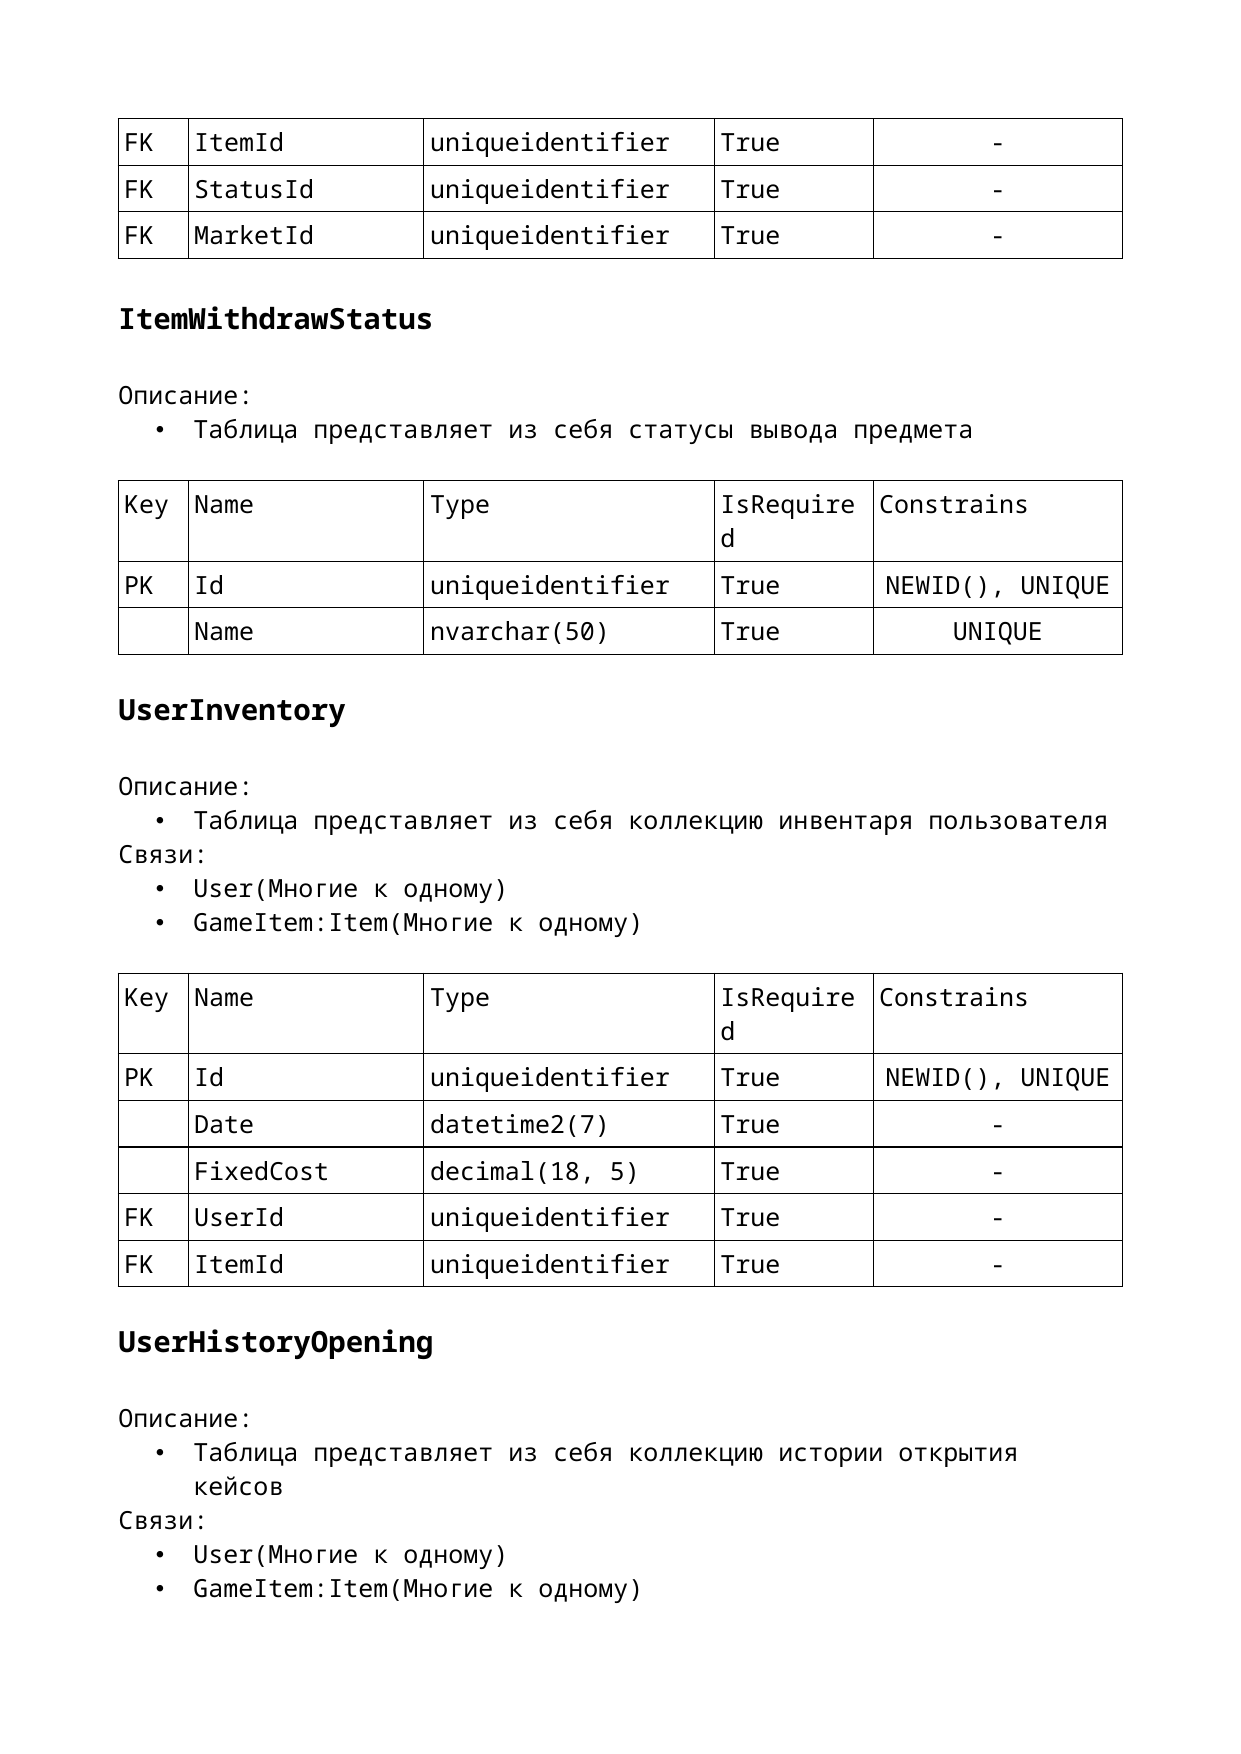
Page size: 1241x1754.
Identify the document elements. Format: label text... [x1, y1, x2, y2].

list GameItem:Item(Многие к одному) [156, 1571, 1122, 1605]
table_cell True [715, 1241, 873, 1286]
table_cell - [874, 119, 1122, 165]
text Описание: [118, 378, 1122, 412]
table_cell PK [119, 562, 188, 607]
table_header Type [424, 481, 714, 561]
table_cell nvarchar(50) [424, 608, 714, 654]
table_header IsRequired [715, 481, 873, 561]
text Описание: [118, 1401, 1122, 1435]
table_cell StatusId [189, 166, 423, 211]
table_cell FixedCost [189, 1148, 423, 1193]
table_cell True [715, 608, 873, 654]
table_cell uniqueidentifier [424, 1241, 714, 1286]
text Связи: [118, 1503, 1122, 1537]
table_cell ItemId [189, 1241, 423, 1286]
table_cell True [715, 119, 873, 165]
table_cell Id [189, 1054, 423, 1100]
table_cell - [874, 1101, 1122, 1146]
table_cell True [715, 1101, 873, 1146]
table_cell uniqueidentifier [424, 119, 714, 165]
table_cell uniqueidentifier [424, 166, 714, 211]
table_cell datetime2(7) [424, 1101, 714, 1146]
table_cell [119, 608, 188, 654]
table_cell UNIQUE [874, 608, 1122, 654]
list User(Многие к одному) [156, 1537, 1122, 1571]
table_cell True [715, 1054, 873, 1100]
table_cell - [874, 1194, 1122, 1239]
text UserInventory [118, 689, 1122, 729]
table_cell True [715, 562, 873, 607]
table_cell - [874, 166, 1122, 211]
table_header IsRequired [715, 974, 873, 1053]
table_cell Id [189, 562, 423, 607]
table_cell Date [189, 1101, 423, 1146]
table_cell uniqueidentifier [424, 562, 714, 607]
table_cell PK [119, 1054, 188, 1100]
table_cell decimal(18, 5) [424, 1148, 714, 1193]
table_cell True [715, 1148, 873, 1193]
table_cell ItemId [189, 119, 423, 165]
table_cell NEWID(), UNIQUE [874, 1054, 1122, 1100]
table_cell FK [119, 1194, 188, 1239]
text ItemWithdrawStatus [118, 298, 1122, 338]
table_cell True [715, 212, 873, 258]
table_header Constrains [874, 974, 1122, 1053]
table_cell True [715, 166, 873, 211]
table_cell uniqueidentifier [424, 1054, 714, 1100]
table_header Type [424, 974, 714, 1053]
text Описание: [118, 768, 1122, 802]
table_cell uniqueidentifier [424, 212, 714, 258]
list Таблица представляет из себя статусы вывода предмета [156, 412, 1122, 446]
table_cell - [874, 1148, 1122, 1193]
table_cell True [715, 1194, 873, 1239]
table_header Name [189, 481, 423, 561]
table_cell Name [189, 608, 423, 654]
table_cell NEWID(), UNIQUE [874, 562, 1122, 607]
table_cell FK [119, 166, 188, 211]
table_cell FK [119, 1241, 188, 1286]
table_header Key [119, 481, 188, 561]
table_cell [119, 1101, 188, 1146]
table_cell uniqueidentifier [424, 1194, 714, 1239]
text UserHistoryOpening [118, 1321, 1122, 1361]
table_cell FK [119, 212, 188, 258]
table_cell FK [119, 119, 188, 165]
table_cell - [874, 1241, 1122, 1286]
table_header Key [119, 974, 188, 1053]
table_cell [119, 1148, 188, 1193]
list User(Многие к одному) [156, 871, 1122, 904]
table_header Constrains [874, 481, 1122, 561]
table_header Name [189, 974, 423, 1053]
list GameItem:Item(Многие к одному) [156, 904, 1122, 939]
text Связи: [118, 836, 1122, 871]
table_cell UserId [189, 1194, 423, 1239]
list Таблица представляет из себя коллекцию инвентаря пользователя [156, 802, 1122, 836]
table_cell MarketId [189, 212, 423, 258]
list Таблица представляет из себя коллекцию истории открытия кейсов [156, 1435, 1122, 1503]
table_cell - [874, 212, 1122, 258]
